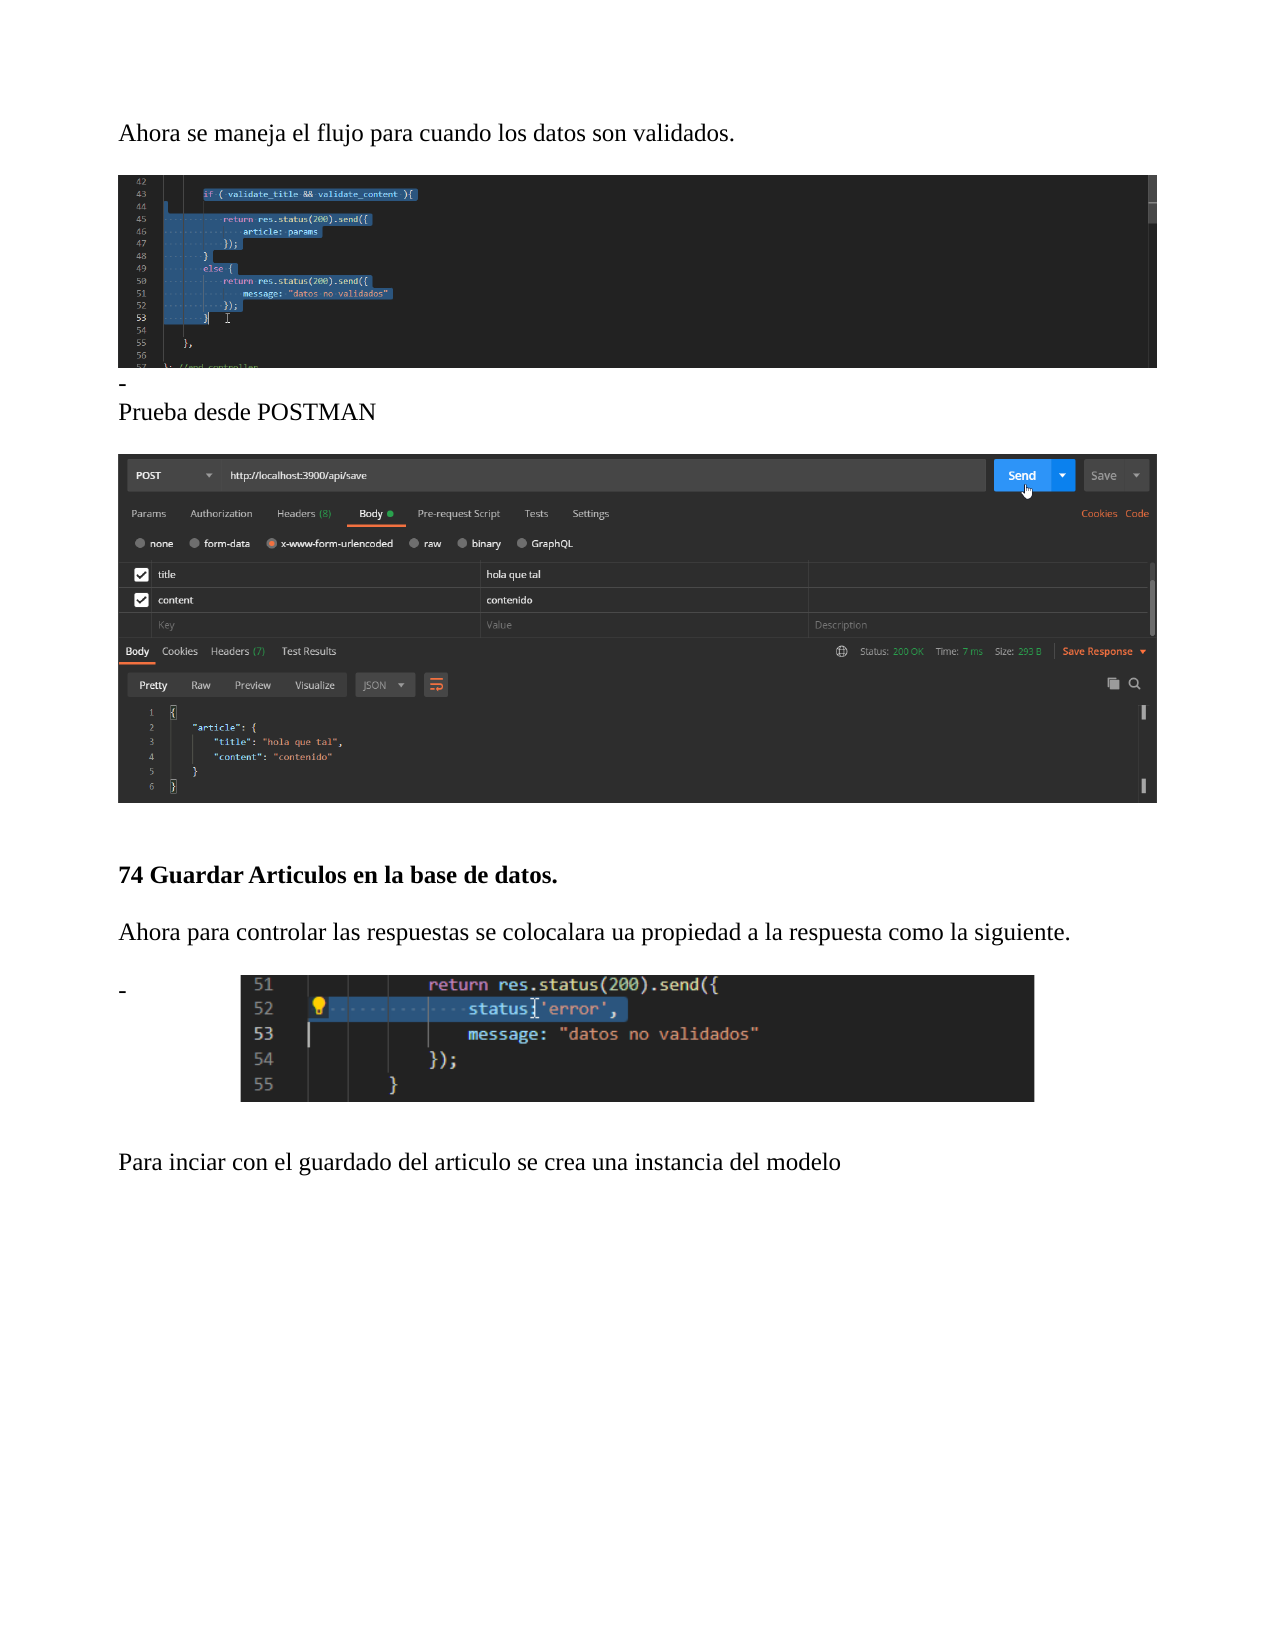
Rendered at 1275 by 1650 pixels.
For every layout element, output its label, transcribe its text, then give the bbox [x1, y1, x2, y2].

text Ahora se maneja el flujo para cuando los datos son validados. [118, 118, 1157, 147]
text Prueba desde POSTMAN [118, 397, 1157, 426]
text Para inciar con el guardado del articulo se crea una instancia del modelo [118, 1147, 1157, 1176]
picture [118, 454, 1157, 803]
picture [240, 975, 1035, 1102]
text - [118, 975, 240, 1004]
text 74 Guardar Articulos en la base de datos. [118, 860, 1157, 889]
text - [118, 368, 1157, 397]
picture [118, 175, 1157, 368]
text Ahora para controlar las respuestas se colocalara ua propiedad a la respuesta como la siguiente. [118, 917, 1157, 946]
text - [1035, 975, 1157, 1004]
